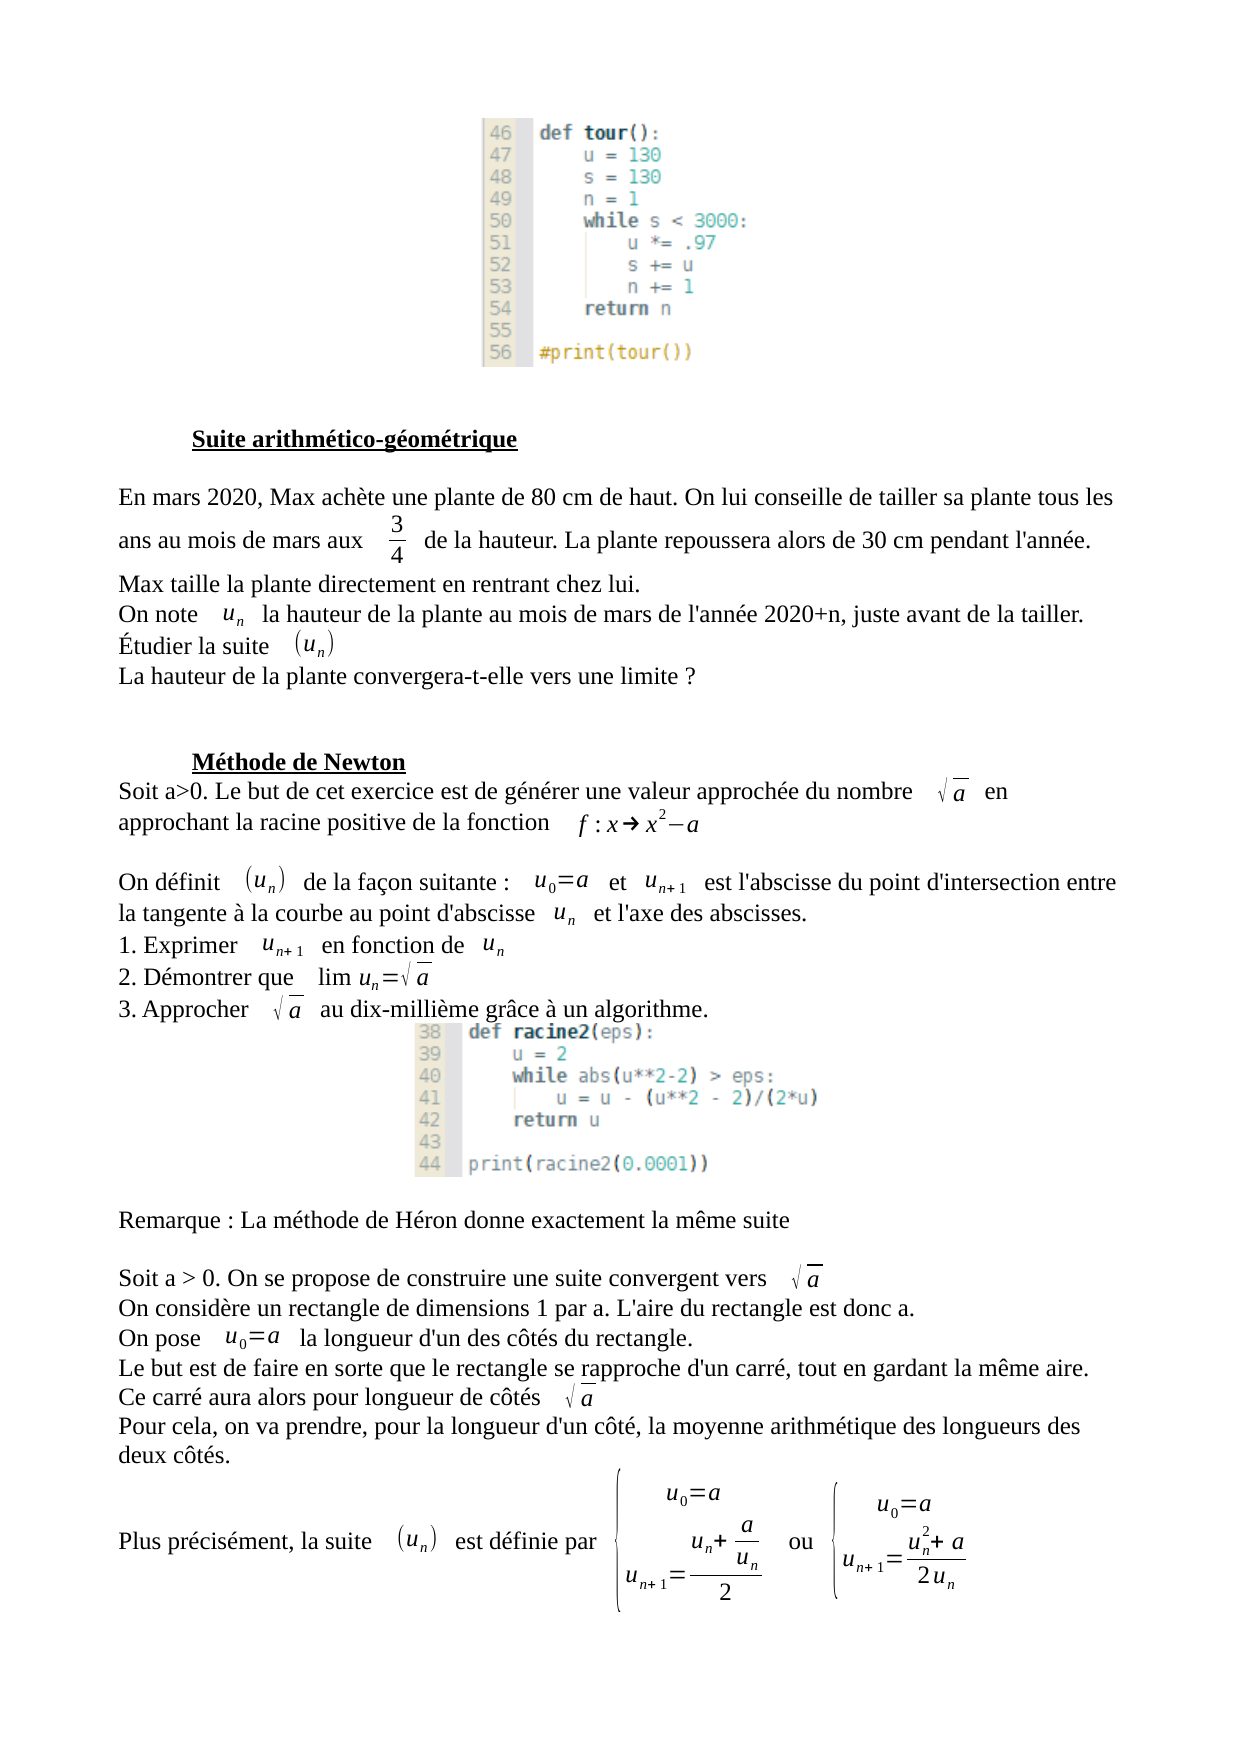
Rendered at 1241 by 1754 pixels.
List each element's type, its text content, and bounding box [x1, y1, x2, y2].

text On pose la longueur d'un des côtés du rectangle. [118, 1321, 1122, 1353]
text Étudier la suite [118, 629, 1122, 661]
text On considère un rectangle de dimensions 1 par a. L'aire du rectangle est donc a. [118, 1293, 1122, 1321]
text 3. Approcher au dix-millième grâce à un algorithme. [118, 994, 1122, 1023]
text Soit a>0. Le but de cet exercice est de générer une valeur approchée du nombre en approchant la racine positive de la fonction [118, 776, 1122, 837]
text Max taille la plante directement en rentrant chez lui. [118, 569, 1122, 598]
text 1. Exprimer en fonction de [118, 929, 1122, 960]
text 2. Démontrer que [118, 960, 1122, 994]
text Plus précisément, la suite est définie par ou [118, 1469, 1122, 1612]
text On définit de la façon suitante : etest l'abscisse du point d'intersection entre la tangente à la courbe au point d'abscisseet l'axe des abscisses. [118, 866, 1122, 929]
text La hauteur de la plante convergera-t-elle vers une limite ? [118, 661, 1122, 690]
text Le but est de faire en sorte que le rectangle se rapproche d'un carré, tout en gardant la même aire. Ce carré aura alors pour longueur de côtés [118, 1353, 1122, 1411]
text On note la hauteur de la plante au mois de mars de l'année 2020+n, juste avant de la tailler. [118, 598, 1122, 629]
text Pour cela, on va prendre, pour la longueur d'un côté, la moyenne arithmétique des longueurs des deux côtés. [118, 1411, 1122, 1469]
text Remarque : La méthode de Héron donne exactement la même suite [118, 1205, 1122, 1234]
text Soit a > 0. On se propose de construire une suite convergent vers [118, 1263, 1122, 1293]
picture [481, 118, 759, 367]
text En mars 2020, Max achète une plante de 80 cm de haut. On lui conseille de tailler sa plante tous les ans au mois de mars aux de la hauteur. La plante repoussera alors de 30 cm pendant l'année. [118, 482, 1122, 569]
text Suite arithmético-géométrique [118, 424, 1122, 453]
text Méthode de Newton [118, 747, 1122, 776]
picture [414, 1023, 826, 1177]
